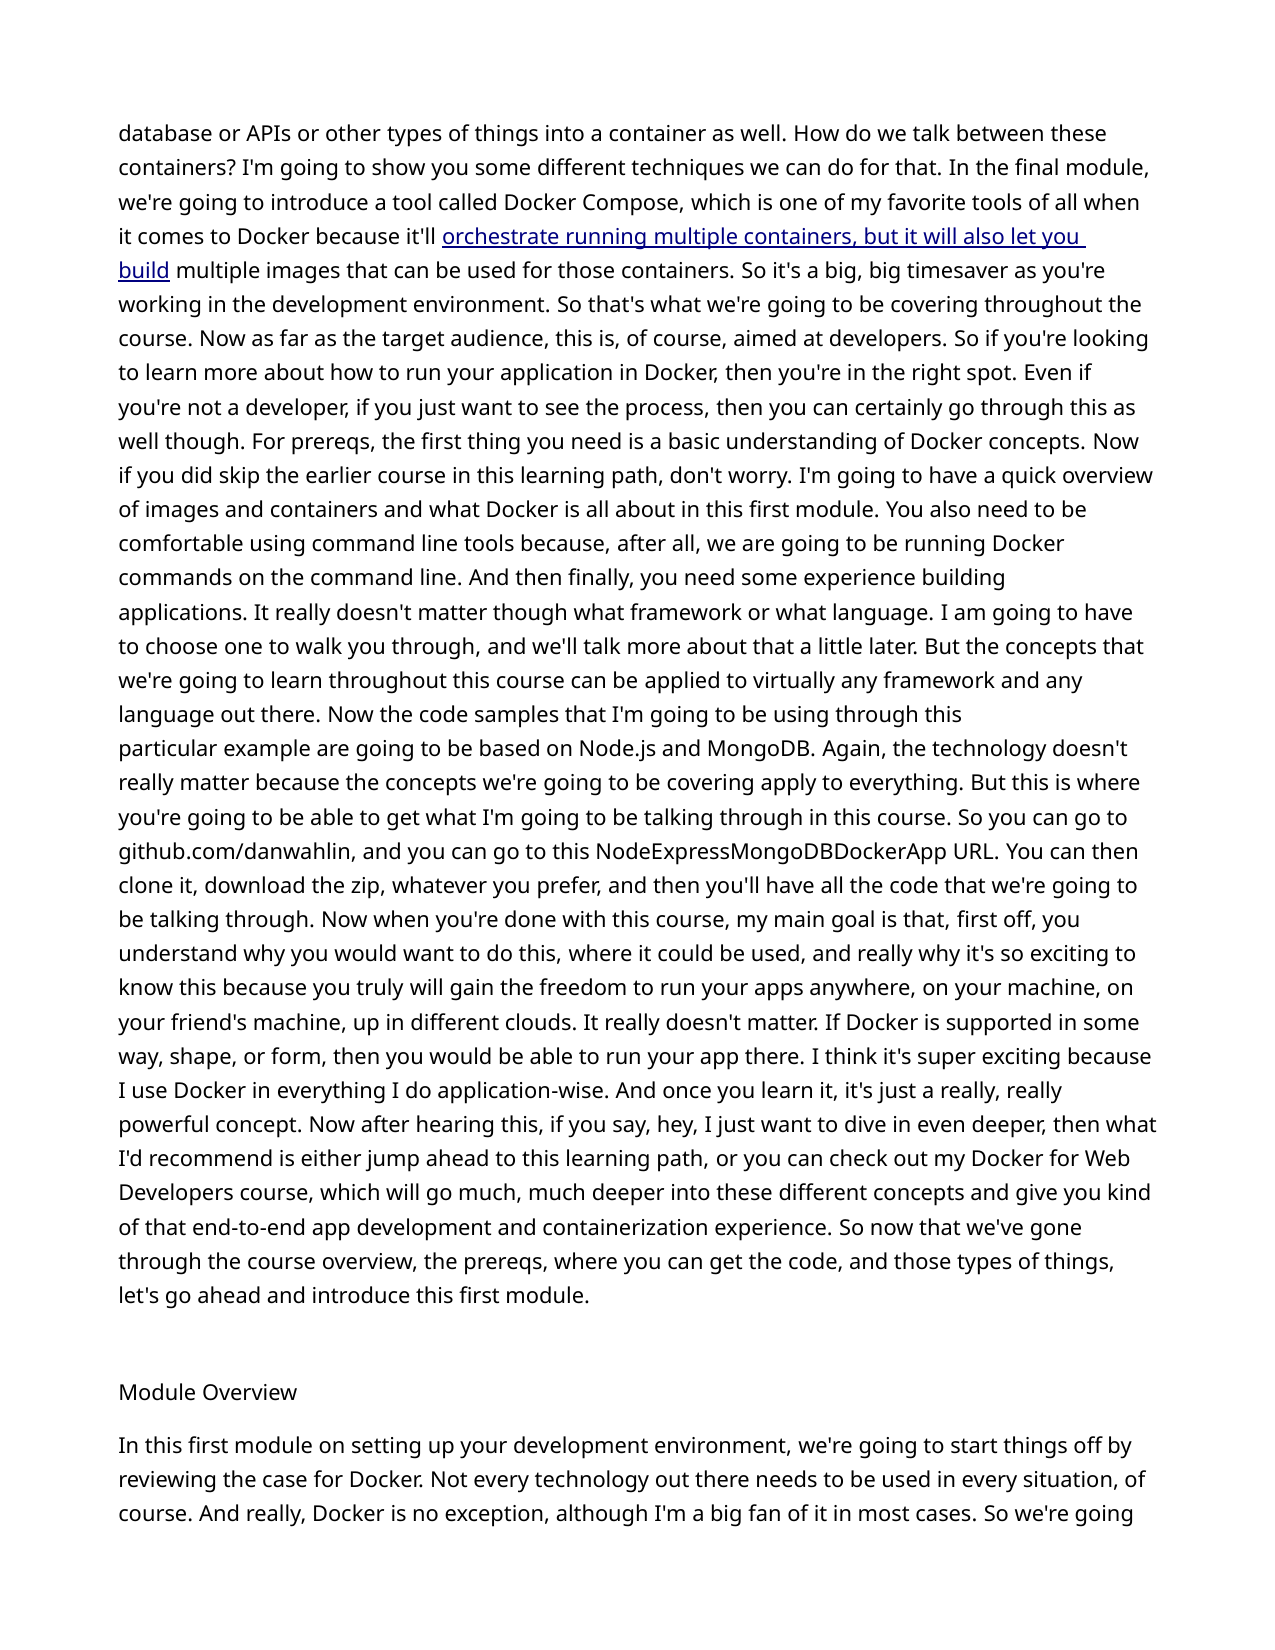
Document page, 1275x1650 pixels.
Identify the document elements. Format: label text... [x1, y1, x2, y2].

text In this first module on setting up your development environment, we're going to start things off by reviewing the case for Docker. Not every technology out there needs to be used in every situation, of course. And really, Docker is no exception, although I'm a big fan of it in most cases. So we're going [118, 1430, 1157, 1528]
text database or APIs or other types of things into a container as well. How do we talk between these containers? I'm going to show you some different techniques we can do for that. In the final module, we're going to introduce a tool called Docker Compose, which is one of my favorite tools of all when it comes to Docker because it'll orchestrate running multiple containers, but it will also let you build multiple images that can be used for those containers. So it's a big, big timesaver as you're working in the development environment. So that's what we're going to be covering throughout the course. Now as far as the target audience, this is, of course, aimed at developers. So if you're looking to learn more about how to run your application in Docker, then you're in the right spot. Even if you're not a developer, if you just want to see the process, then you can certainly go through this as well though. For prereqs, the first thing you need is a basic understanding of Docker concepts. Now if you did skip the earlier course in this learning path, don't worry. I'm going to have a quick overview of images and containers and what Docker is all about in this first module. You also need to be comfortable using command line tools because, after all, we are going to be running Docker commands on the command line. And then finally, you need some experience building applications. It really doesn't matter though what framework or what language. I am going to have to choose one to walk you through, and we'll talk more about that a little later. But the concepts that we're going to learn throughout this course can be applied to virtually any framework and any language out there. Now the code samples that I'm going to be using through this particular example are going to be based on Node.js and MongoDB. Again, the technology doesn't really matter because the concepts we're going to be covering apply to everything. But this is where you're going to be able to get what I'm going to be talking through in this course. So you can go to github.com/danwahlin, and you can go to this NodeExpressMongoDBDockerApp URL. You can then clone it, download the zip, whatever you prefer, and then you'll have all the code that we're going to be talking through. Now when you're done with this course, my main goal is that, first off, you understand why you would want to do this, where it could be used, and really why it's so exciting to know this because you truly will gain the freedom to run your apps anywhere, on your machine, on your friend's machine, up in different clouds. It really doesn't matter. If Docker is supported in some way, shape, or form, then you would be able to run your app there. I think it's super exciting because I use Docker in everything I do application‑wise. And once you learn it, it's just a really, really powerful concept. Now after hearing this, if you say, hey, I just want to dive in even deeper, then what I'd recommend is either jump ahead to this learning path, or you can check out my Docker for Web Developers course, which will go much, much deeper into these different concepts and give you kind of that end‑to‑end app development and containerization experience. So now that we've gone through the course overview, the prereqs, where you can get the code, and those types of things, let's go ahead and introduce this first module. [118, 118, 1157, 1309]
subtitle Module Overview [118, 1376, 1157, 1406]
